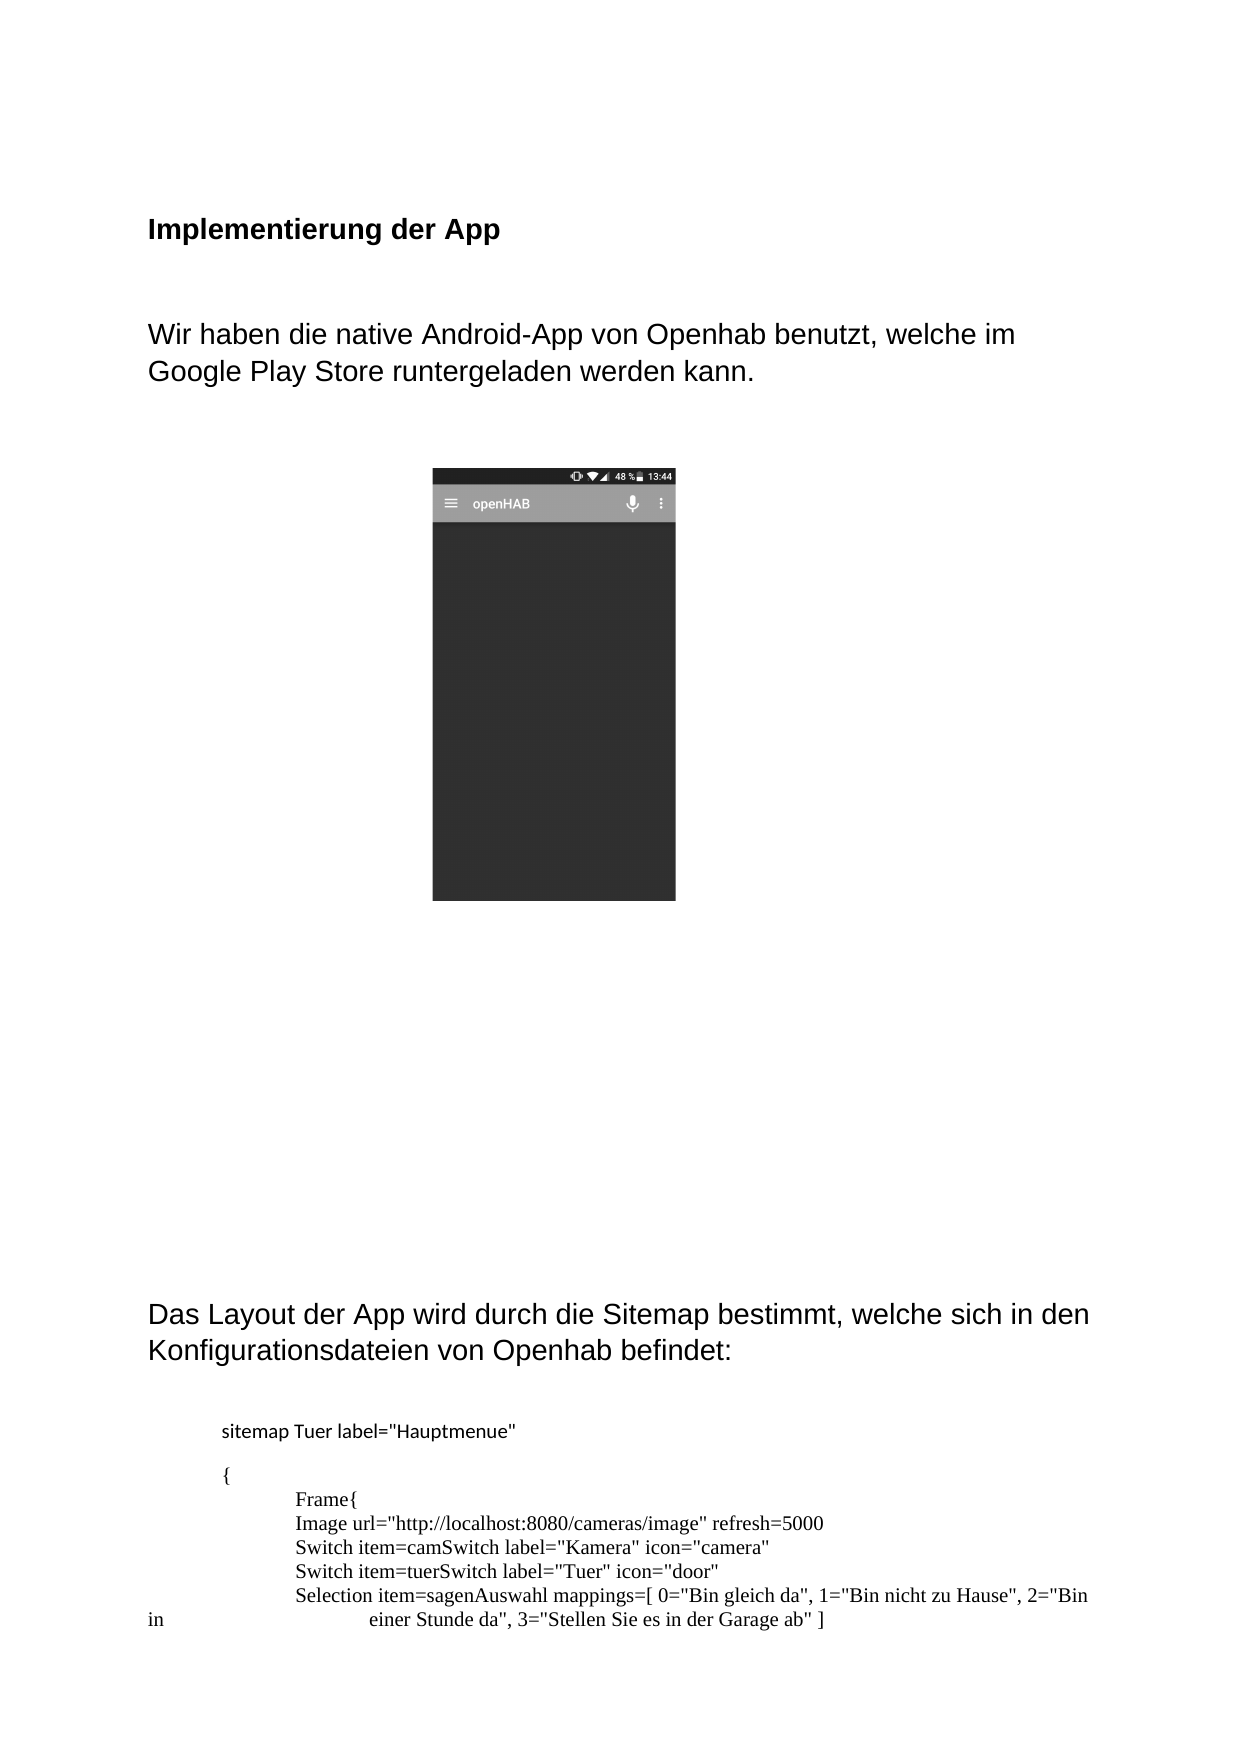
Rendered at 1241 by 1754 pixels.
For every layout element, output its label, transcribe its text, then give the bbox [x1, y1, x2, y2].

text sitemap Tuer label="Hauptmenue" [148, 1386, 1093, 1444]
text Image url="http://localhost:8080/cameras/image" refresh=5000 [148, 1511, 1093, 1535]
text Wir haben die native Android-App von Openhab benutzt, welche im Google Play Store runtergeladen werden kann. [148, 317, 1093, 387]
text Switch item=tuerSwitch label="Tuer" icon="door" [148, 1559, 1093, 1583]
text Implementierung der App [148, 212, 1093, 245]
picture [432, 468, 676, 901]
text Switch item=camSwitch label="Kamera" icon="camera" [148, 1535, 1093, 1559]
text Selection item=sagenAuswahl mappings=[ 0="Bin gleich da", 1="Bin nicht zu Hause", 2="Bin in einer Stunde da", 3="Stellen Sie es in der Garage ab" ] [148, 1583, 1093, 1631]
text Frame{ [148, 1487, 1093, 1511]
text { [148, 1463, 1093, 1487]
text Das Layout der App wird durch die Sitemap bestimmt, welche sich in den Konfigurationsdateien von Openhab befindet: [148, 1297, 1093, 1367]
